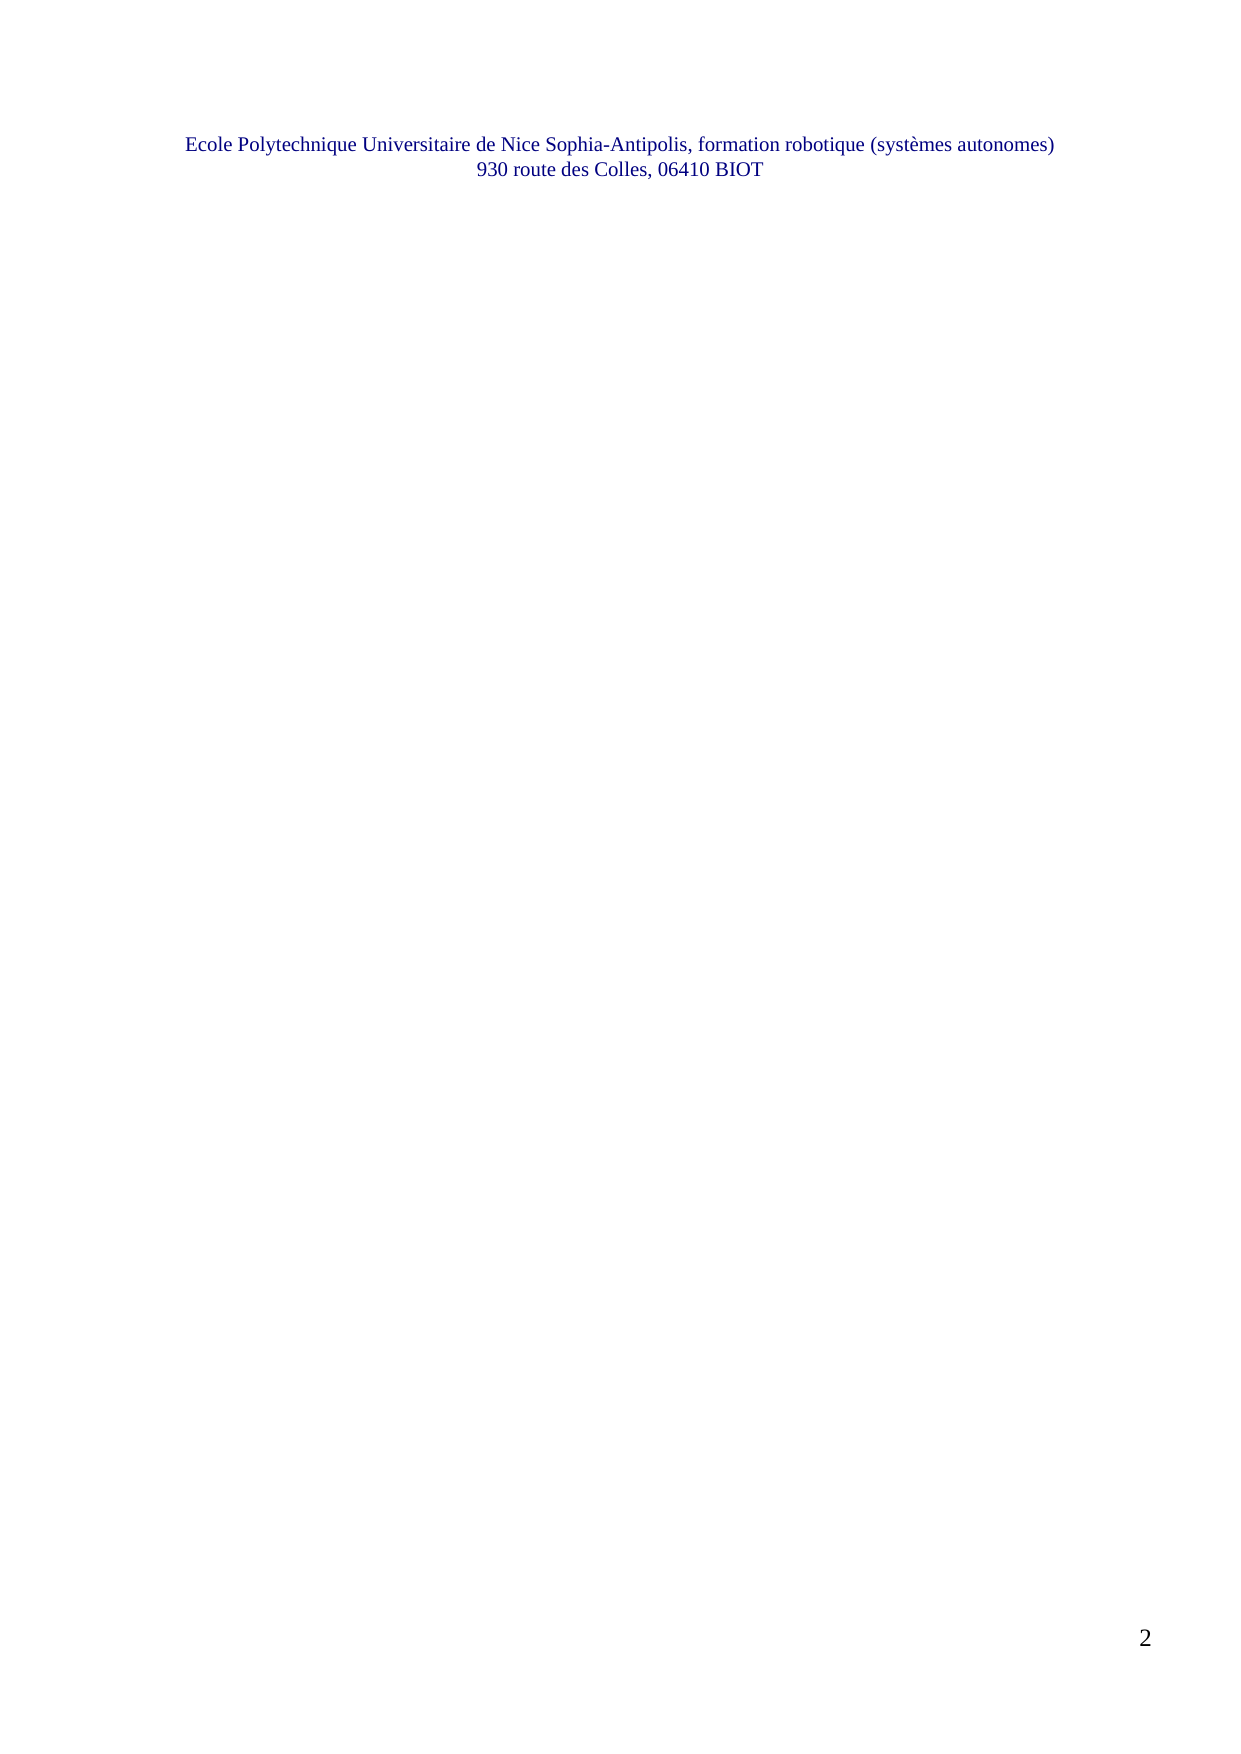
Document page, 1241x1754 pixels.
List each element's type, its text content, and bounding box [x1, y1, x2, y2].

text Ecole Polytechnique Universitaire de Nice Sophia-Antipolis, formation robotique (systèmes autonomes) [89, 132, 1152, 156]
text 930 route des Colles, 06410 BIOT [89, 156, 1152, 181]
